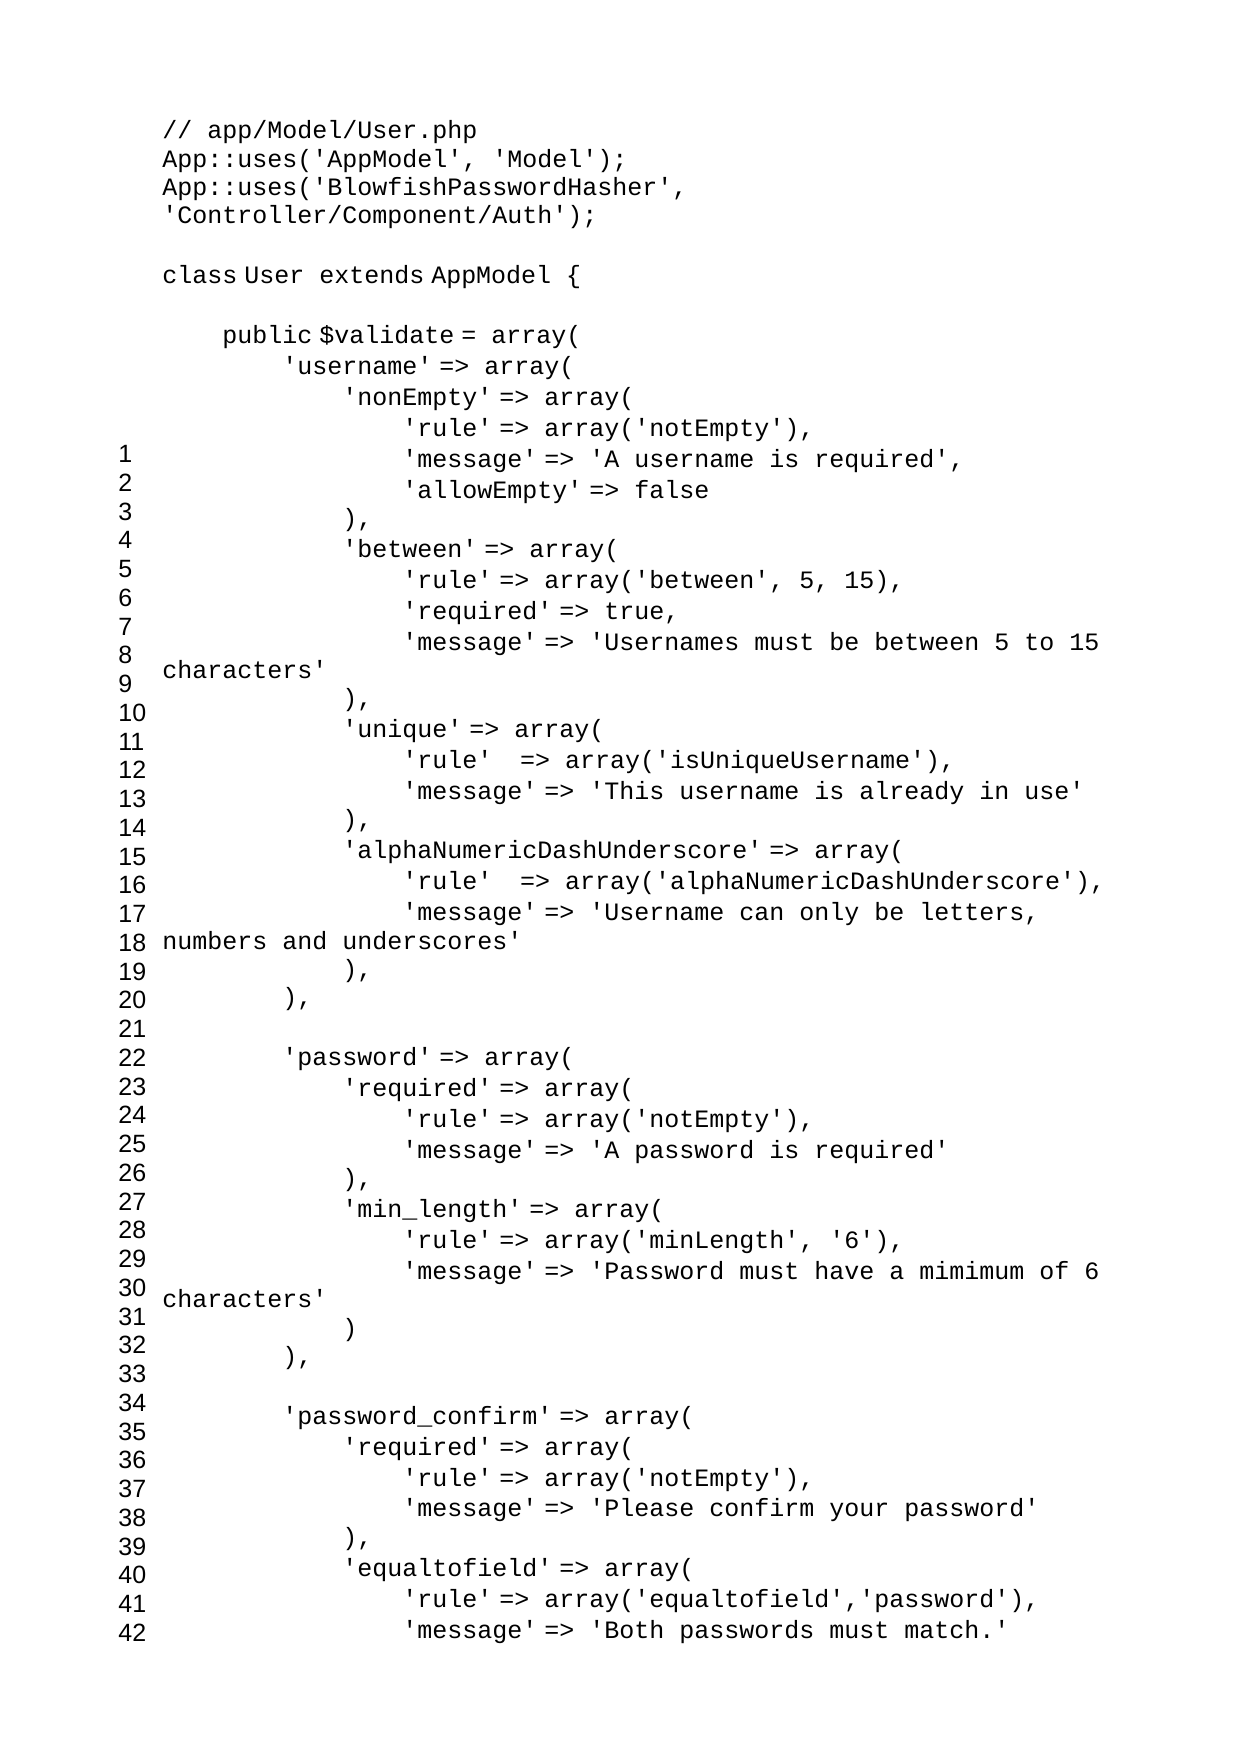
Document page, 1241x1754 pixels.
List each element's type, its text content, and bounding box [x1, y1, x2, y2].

table_header 1 2 3 4 5 6 7 8 9 10 11 12 13 14 15 16 17 18 19 20 21 22 23 24 25 26 27 28 29 30 31 32 33 34 35 36 37 38 39 40 41 42 43 44 45 46 47 48 49 50 51 52 53 54 55 56 57 58 59 60 61 62 63 64 65 66 67 68 69 70 71 72 73 74 75 76 77 78 79 80 81 82 83 84 85 86 87 88 89 90 91 92 93 94 95 96 97 98 99 100 101 102 103 104 105 106 107 108 109 110 111 112 113 114 115 116 117 118 119 120 121 122 123 124 125 126 127 128 129 130 131 132 133 134 135 136 137 138 139 140 141 142 143 144 145 146 147 148 149 150 151 152 153 154 155 156 157 158 159 160 161 162 163 164 165 166 167 168 169 170 171 172 173 174 175 176 177 178 179 180 181 182 183 184 185 186 187 188 189 190 191 192 193 194 195 196 197 198 199 200 201 202 [118, 118, 162, 1636]
table_header // app/Model/User.php App::uses('AppModel', 'Model'); App::uses('BlowfishPasswordHasher', 'Controller/Component/Auth'); class User extends AppModel { public $validate = array( 'username' => array( 'nonEmpty' => array( 'rule' => array('notEmpty'), 'message' => 'A username is required', 'allowEmpty' => false ), 'between' => array( 'rule' => array('between', 5, 15), 'required' => true, 'message' => 'Usernames must be between 5 to 15 characters' ), 'unique' => array( 'rule' => array('isUniqueUsername'), 'message' => 'This username is already in use' ), 'alphaNumericDashUnderscore' => array( 'rule' => array('alphaNumericDashUnderscore'), 'message' => 'Username can only be letters, numbers and underscores' ), ), 'password' => array( 'required' => array( 'rule' => array('notEmpty'), 'message' => 'A password is required' ), 'min_length' => array( 'rule' => array('minLength', '6'), 'message' => 'Password must have a mimimum of 6 characters' ) ), 'password_confirm' => array( 'required' => array( 'rule' => array('notEmpty'), 'message' => 'Please confirm your password' ), 'equaltofield' => array( 'rule' => array('equaltofield','password'), 'message' => 'Both passwords must match.' ) ), 'email' => array( 'required' => array( 'rule' => array('email', true), 'message' => 'Please provide a valid email address.' ), 'unique' => array( 'rule' => array('isUniqueEmail'), 'message' => 'This email is already in use', ), 'between' => array( 'rule' => array('between', 6, 60), 'message' => 'Usernames must be between 6 to 60 characters' ) ), 'role' => array( 'valid' => array( 'rule' => array('inList', array('admin', 'author')), 'message' => 'Please enter a valid role', 'allowEmpty' => false ) ), 'password_update' => array( 'min_length' => array( 'rule' => array('minLength', '6'), 'message' => 'Password must have a mimimum of 6 characters', 'allowEmpty' => true, 'required' => false ) ), 'password_confirm_update' => array( 'equaltofield' => array( 'rule' => array('equaltofield','password_update'), 'message' => 'Both passwords must match.', 'required' => false, ) ); /** * Before isUniqueUsername * @param array $options * @return boolean */ function isUniqueUsername($check) { $username = $this->find( 'first', array( 'fields' => array( 'User.id', 'User.username' ), 'conditions' => array( 'User.username' => $check['username'] ) ) ); if(!empty($username)){ if($this->data[$this->alias]['username'] == $username['User']['username']){ return true; }else{ return false; } }else{ return true; } } /** * Before isUniqueEmail * @param array $options * @return boolean */ function isUniqueEmail($check) { $email = $this->find( 'first', array( 'fields' => array( 'User.id', 'User.email' ), 'conditions' => array( 'User.email' => $check['email'] ) ) ); if(!empty($email)){ if($this->data[$this->alias]['email'] == $email['User']['email']){ return true; }else{ return false; } }else{ return true; } } public function alphaNumericDashUnderscore($check) { // $data array is passed using the form field name as the key // have to extract the value to make the function generic $value = array_values($check); $value = $value[0]; return preg_match('/^[a-zA-Z0-9_ \-]*$/', $value); } public function equaltofield($check,$otherfield){ //get name of field $fname = ''; foreach ($check as $key => $value){ $fname = $key; break; } return $this->data[$this->name][$otherfield] === $this->data[$this->name][$fname]; } /** * Before Save * @param array $options * @return boolean */ public function beforeSave($options = array()) { // hash the user's password befor we save it if (isset($this->data[$this->alias]['password'])) { $passwordHasher = new BlowfishPasswordHasher(); $this->data[$this->alias]['password'] = $passwordHasher->hash( $this->data[$this->alias]['password'] ); } // if we get an updated password, hash it if (isset($this->data[$this->alias]['password_update'])) { $passwordHasher = new BlowfishPasswordHasher(); $this->data[$this->alias]['password'] = $passwordHasher->hash( $this->data[$this->alias]['password_update'] ); } // fallback to our parent return parent::beforeSave($options); } } [162, 118, 1122, 1636]
